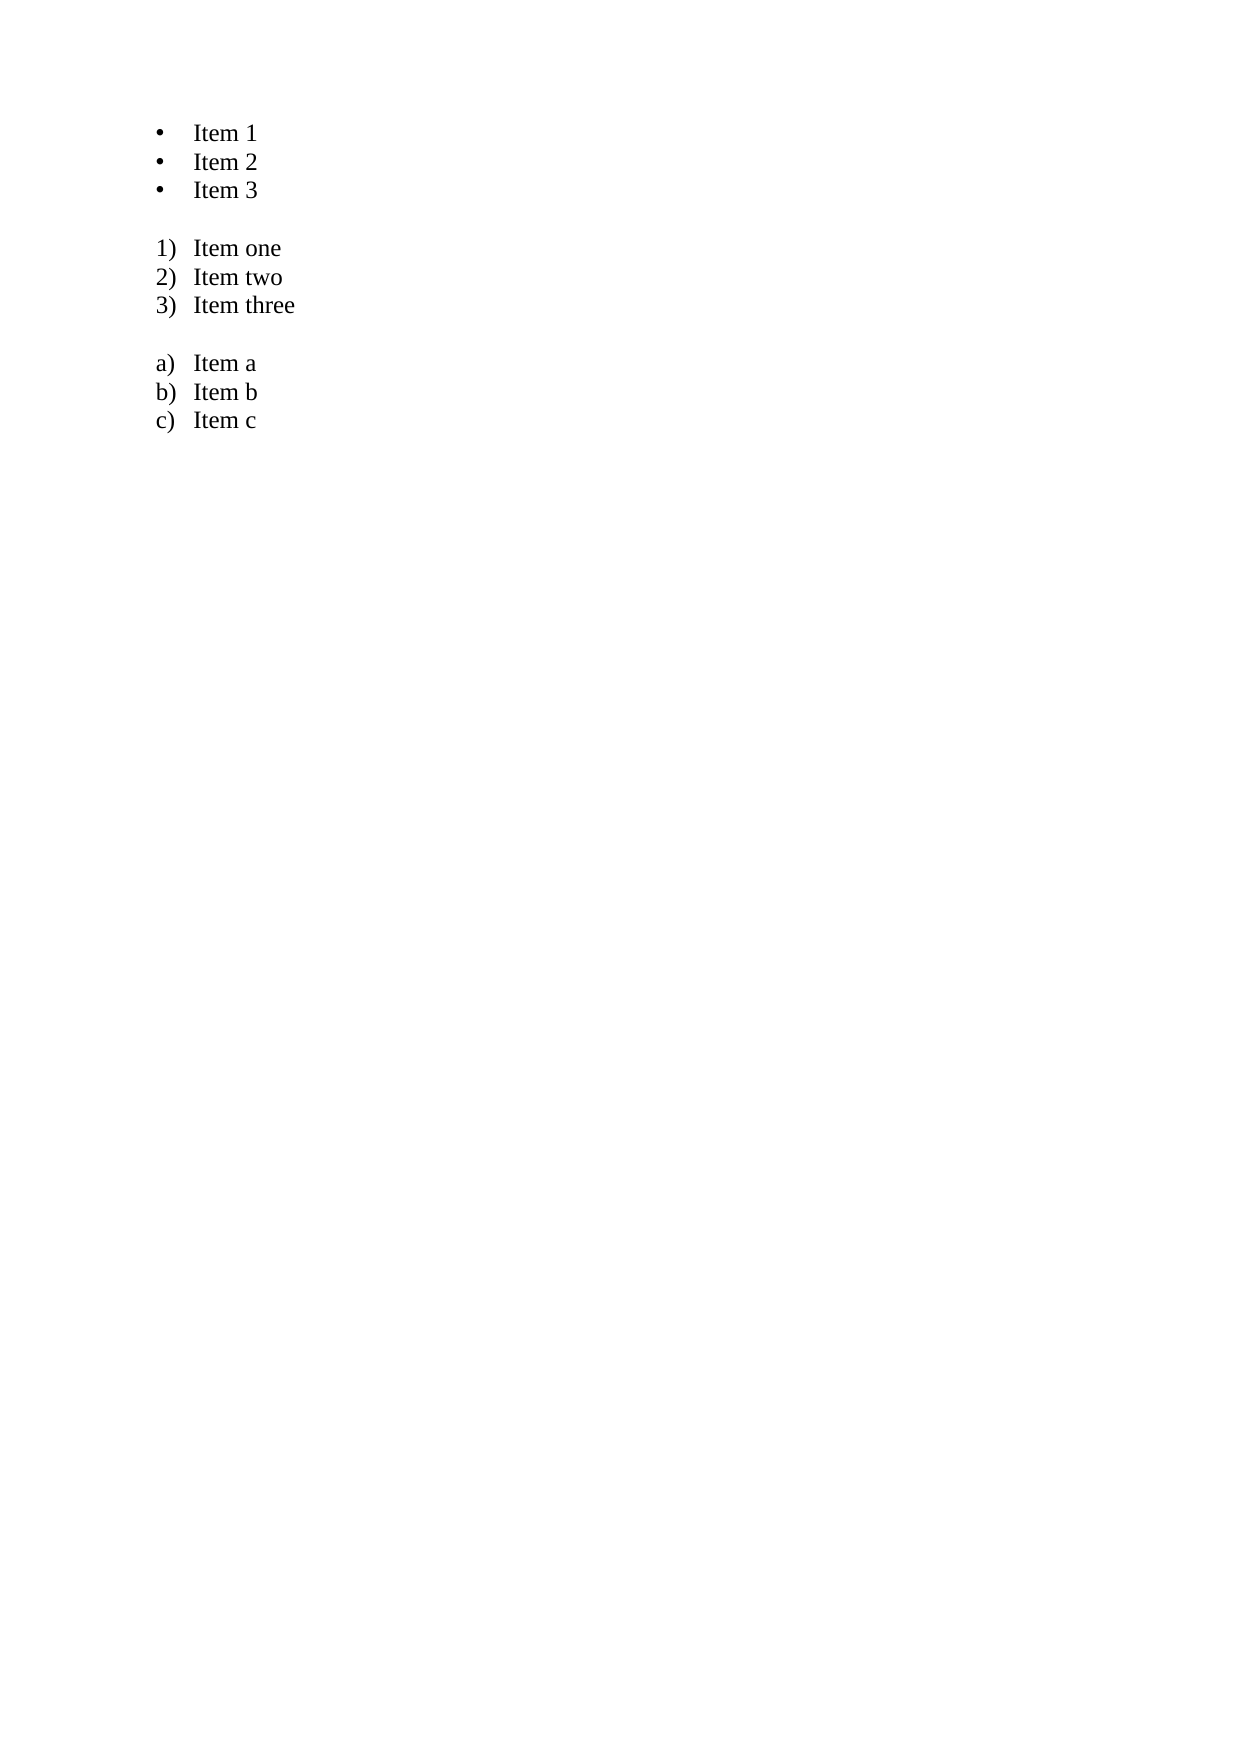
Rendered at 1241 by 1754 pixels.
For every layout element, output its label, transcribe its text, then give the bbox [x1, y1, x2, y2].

list Item three [156, 291, 1122, 319]
list Item 1 [156, 118, 1122, 147]
list Item one [156, 233, 1122, 262]
list Item c [156, 406, 1122, 434]
list Item b [156, 377, 1122, 406]
list Item 3 [156, 176, 1122, 204]
list Item two [156, 262, 1122, 291]
list Item 2 [156, 147, 1122, 176]
list Item a [156, 348, 1122, 377]
